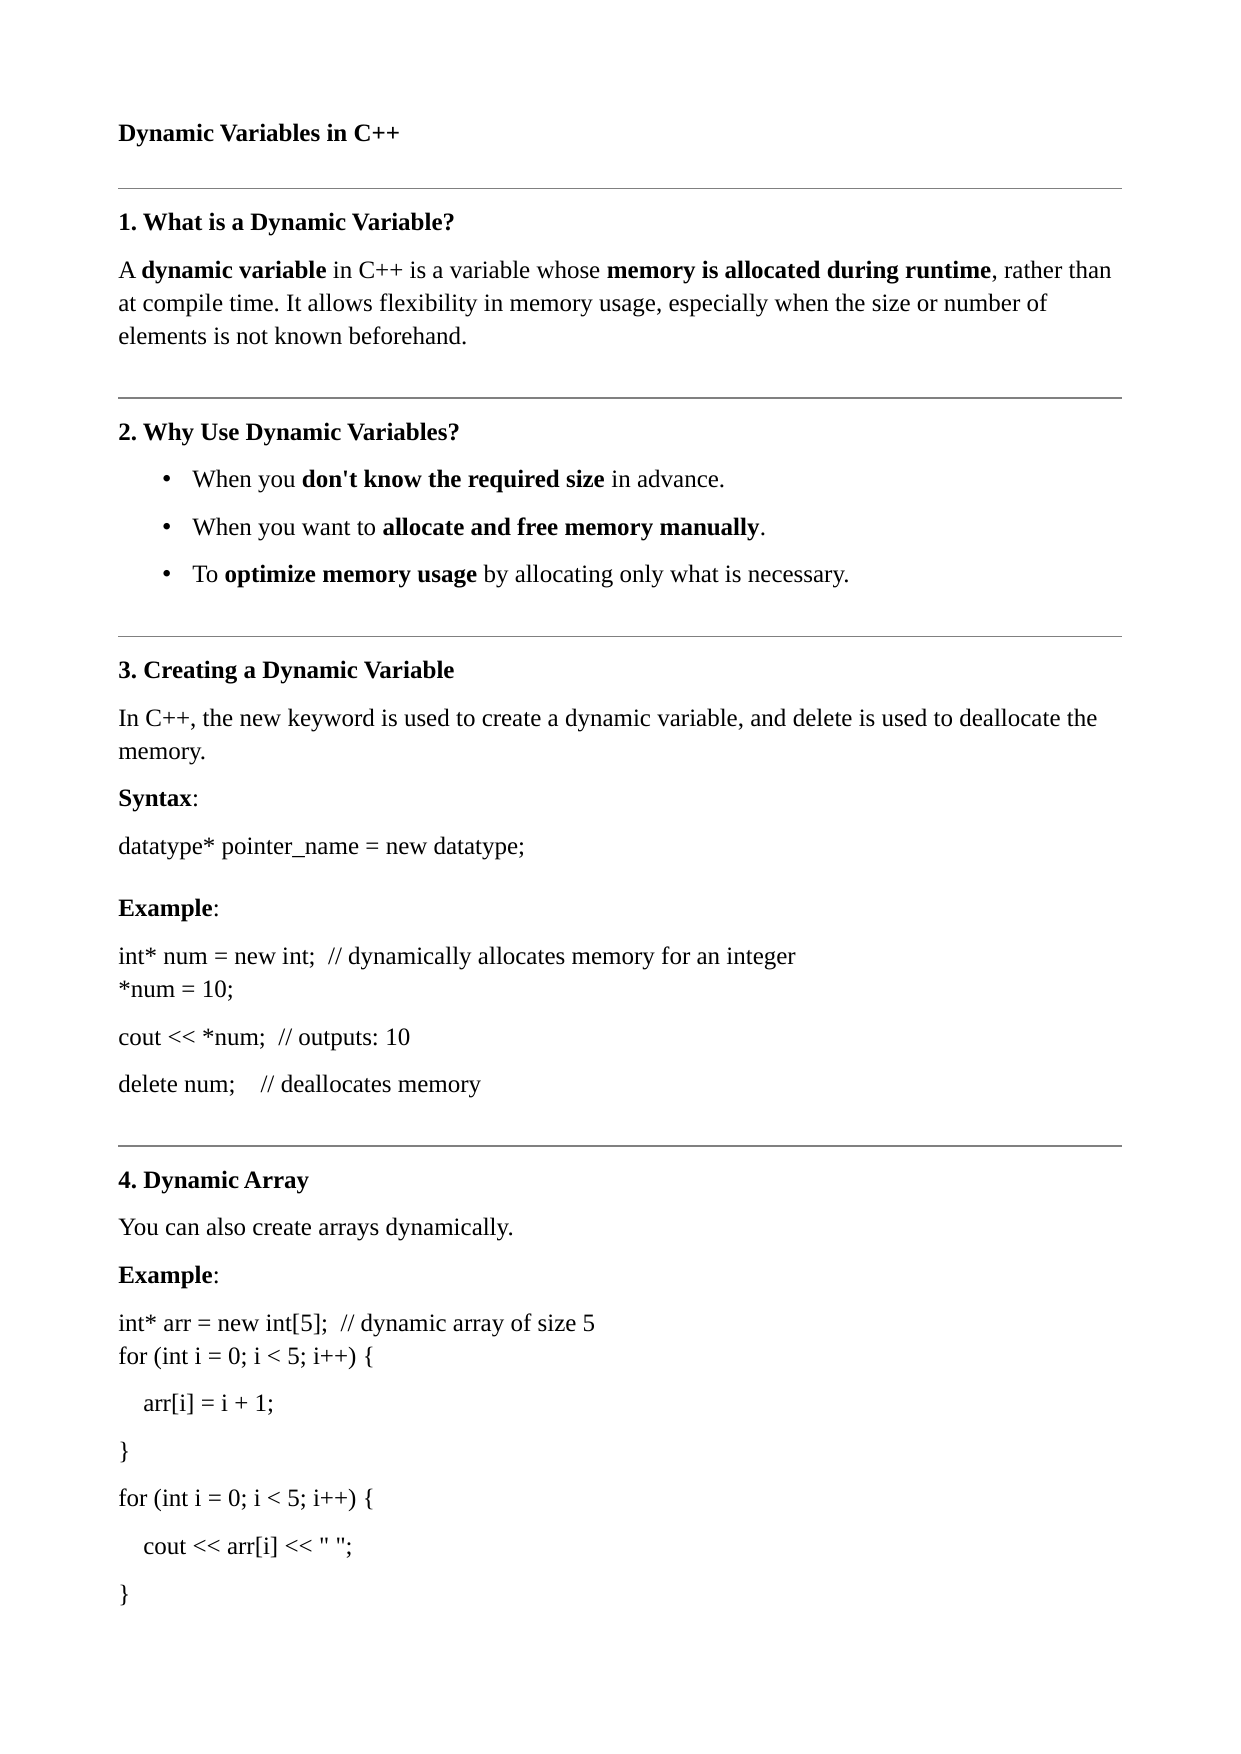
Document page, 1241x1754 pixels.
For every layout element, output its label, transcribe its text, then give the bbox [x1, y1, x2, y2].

text delete num; // deallocates memory [118, 1069, 1122, 1098]
text Syntax: [118, 783, 1122, 812]
subtitle 1. What is a Dynamic Variable? [118, 207, 1122, 236]
text datatype* pointer_name = new datatype; [118, 831, 1122, 860]
text int* num = new int; // dynamically allocates memory for an integer [118, 941, 1122, 970]
text Example: [118, 893, 1122, 922]
text } [118, 1579, 1122, 1607]
subtitle 3. Creating a Dynamic Variable [118, 655, 1122, 684]
subtitle 4. Dynamic Array [118, 1165, 1122, 1194]
list To optimize memory usage by allocating only what is necessary. [162, 559, 1122, 588]
subtitle 2. Why Use Dynamic Variables? [118, 417, 1122, 445]
list When you don't know the required size in advance. [162, 464, 1122, 493]
text In C++, the new keyword is used to create a dynamic variable, and delete is used to deallocate the memory. [118, 703, 1122, 764]
list When you want to allocate and free memory manually. [162, 512, 1122, 541]
text You can also create arrays dynamically. [118, 1212, 1122, 1241]
text *num = 10; [118, 974, 1122, 1003]
text arr[i] = i + 1; [118, 1388, 1122, 1417]
text cout << *num; // outputs: 10 [118, 1022, 1122, 1050]
text A dynamic variable in C++ is a variable whose memory is allocated during runtime, rather than at compile time. It allows flexibility in memory usage, especially when the size or number of elements is not known beforehand. [118, 255, 1122, 350]
text for (int i = 0; i < 5; i++) { [118, 1483, 1122, 1512]
text cout << arr[i] << " "; [118, 1531, 1122, 1560]
text Example: [118, 1260, 1122, 1289]
subtitle Dynamic Variables in C++ [118, 118, 1122, 147]
text } [118, 1436, 1122, 1465]
text int* arr = new int[5]; // dynamic array of size 5 [118, 1308, 1122, 1336]
text for (int i = 0; i < 5; i++) { [118, 1341, 1122, 1369]
